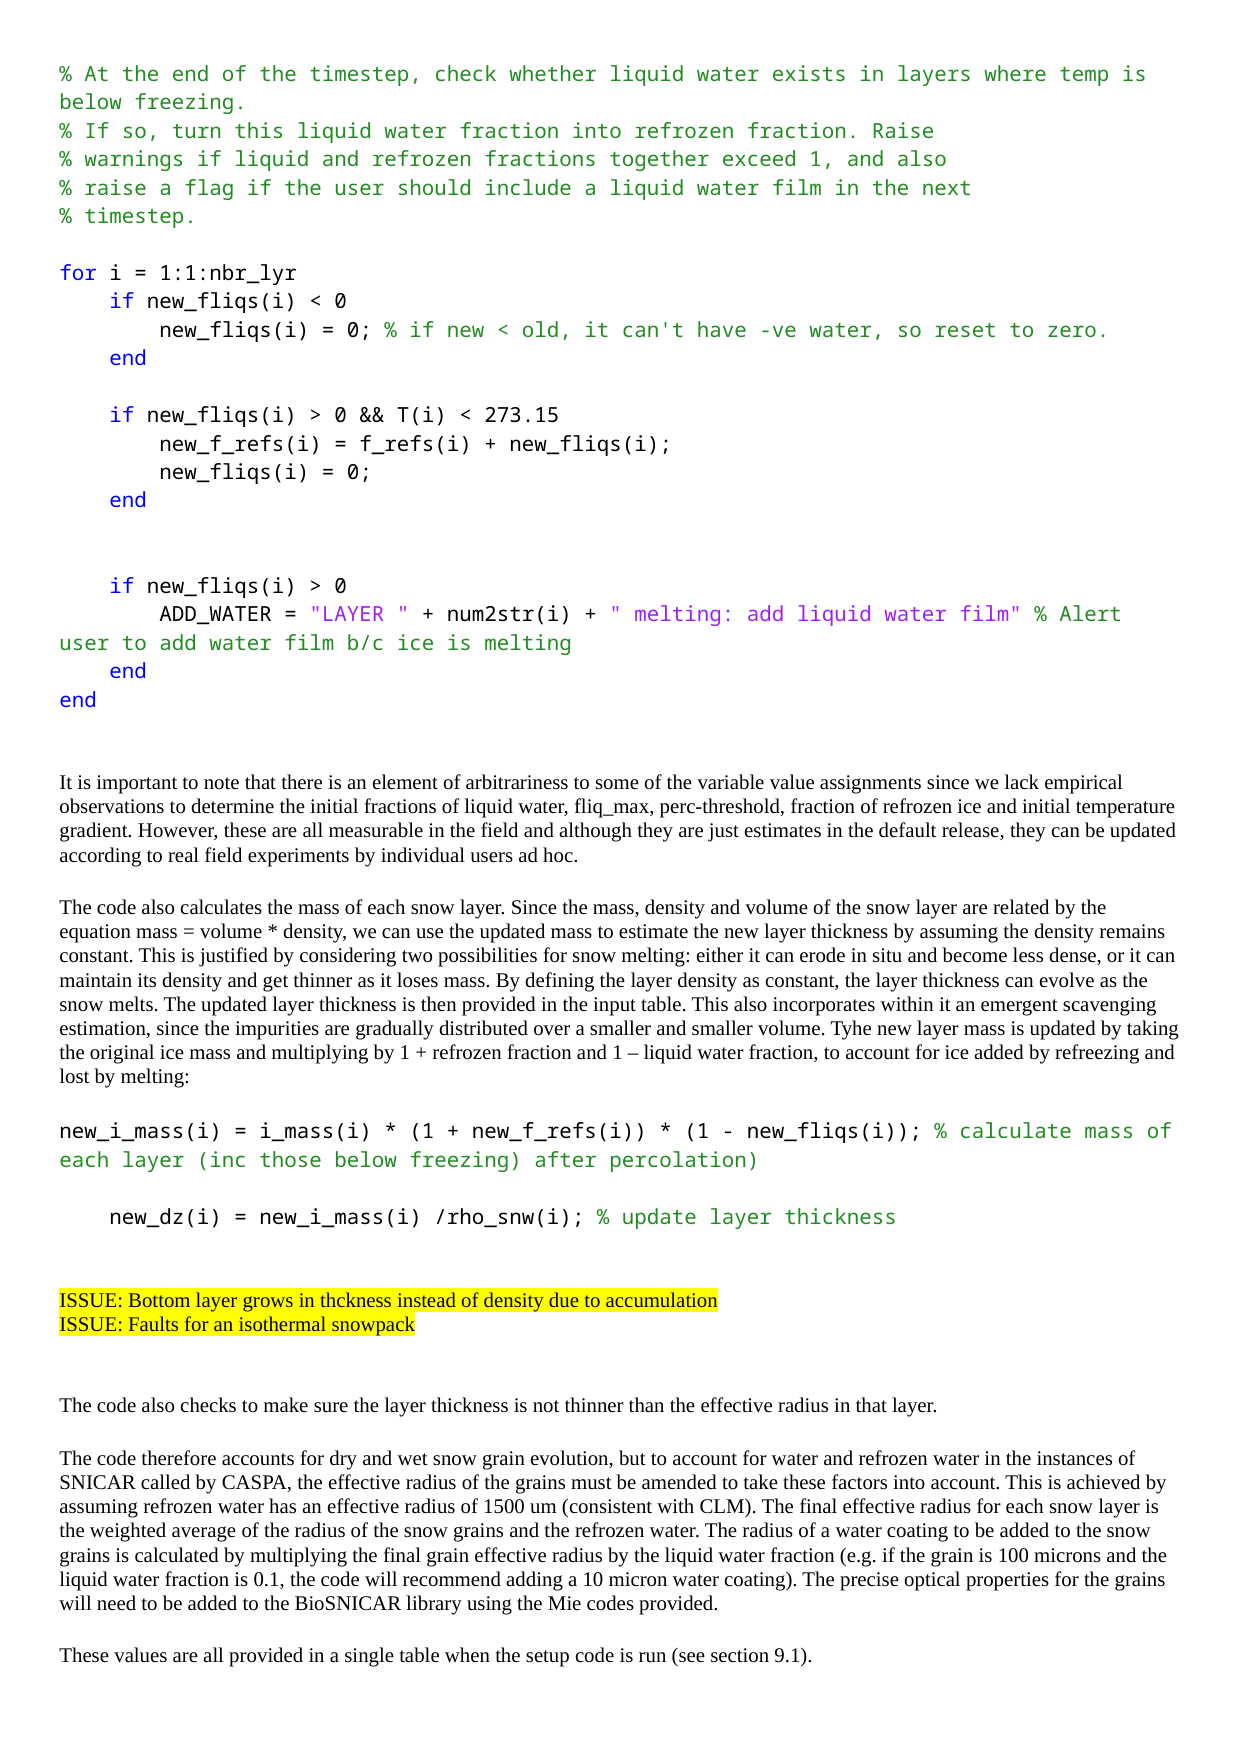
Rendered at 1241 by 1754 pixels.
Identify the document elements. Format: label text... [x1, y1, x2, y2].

text end [59, 656, 1181, 685]
text % At the end of the timestep, check whether liquid water exists in layers where temp is below freezing. [59, 59, 1181, 116]
text ISSUE: Faults for an isothermal snowpack [59, 1312, 1181, 1336]
text % If so, turn this liquid water fraction into refrozen fraction. Raise [59, 116, 1181, 144]
text % raise a flag if the user should include a liquid water film in the next [59, 173, 1181, 201]
text ISSUE: Bottom layer grows in thckness instead of density due to accumulation [59, 1288, 1181, 1312]
text new_fliqs(i) = 0; [59, 457, 1181, 486]
text if new_fliqs(i) < 0 [59, 287, 1181, 315]
text end [59, 343, 1181, 372]
text new_fliqs(i) = 0; % if new < old, it can't have -ve water, so reset to zero. [59, 315, 1181, 343]
text The code also checks to make sure the layer thickness is not thinner than the effective radius in that layer. [59, 1393, 1181, 1417]
text for i = 1:1:nbr_lyr [59, 258, 1181, 287]
text The code therefore accounts for dry and wet snow grain evolution, but to account for water and refrozen water in the instances of SNICAR called by CASPA, the effective radius of the grains must be amended to take these factors into account. This is achieved by assuming refrozen water has an effective radius of 1500 um (consistent with CLM). The final effective radius for each snow layer is the weighted average of the radius of the snow grains and the refrozen water. The radius of a water coating to be added to the snow grains is calculated by multiplying the final grain effective radius by the liquid water fraction (e.g. if the grain is 100 microns and the liquid water fraction is 0.1, the code will recommend adding a 10 micron water coating). The precise optical properties for the grains will need to be added to the BioSNICAR library using the Mie codes provided. [59, 1446, 1181, 1615]
text if new_fliqs(i) > 0 && T(i) < 273.15 [59, 400, 1181, 429]
text % timestep. [59, 201, 1181, 230]
text These values are all provided in a single table when the setup code is run (see section 9.1). [59, 1643, 1181, 1667]
text % warnings if liquid and refrozen fractions together exceed 1, and also [59, 144, 1181, 173]
text end [59, 685, 1181, 713]
text The code also calculates the mass of each snow layer. Since the mass, density and volume of the snow layer are related by the equation mass = volume * density, we can use the updated mass to estimate the new layer thickness by assuming the density remains constant. This is justified by considering two possibilities for snow melting: either it can erode in situ and become less dense, or it can maintain its density and get thinner as it loses mass. By defining the layer density as constant, the layer thickness can evolve as the snow melts. The updated layer thickness is then provided in the input table. This also incorporates within it an emergent scavenging estimation, since the impurities are gradually distributed over a smaller and smaller volume. Tyhe new layer mass is updated by taking the original ice mass and multiplying by 1 + refrozen fraction and 1 – liquid water fraction, to account for ice added by refreezing and lost by melting: [59, 895, 1181, 1088]
text ADD_WATER = "LAYER " + num2str(i) + " melting: add liquid water film" % Alert user to add water film b/c ice is melting [59, 599, 1181, 656]
text It is important to note that there is an element of arbitrariness to some of the variable value assignments since we lack empirical observations to determine the initial fractions of liquid water, fliq_max, perc-threshold, fraction of refrozen ice and initial temperature gradient. However, these are all measurable in the field and although they are just estimates in the default release, they can be updated according to real field experiments by individual users ad hoc. [59, 770, 1181, 867]
text new_f_refs(i) = f_refs(i) + new_fliqs(i); [59, 429, 1181, 457]
text new_i_mass(i) = i_mass(i) * (1 + new_f_refs(i)) * (1 - new_fliqs(i)); % calculate mass of each layer (inc those below freezing) after percolation) [59, 1117, 1181, 1173]
text new_dz(i) = new_i_mass(i) /rho_snw(i); % update layer thickness [59, 1202, 1181, 1230]
text if new_fliqs(i) > 0 [59, 571, 1181, 599]
text end [59, 486, 1181, 514]
